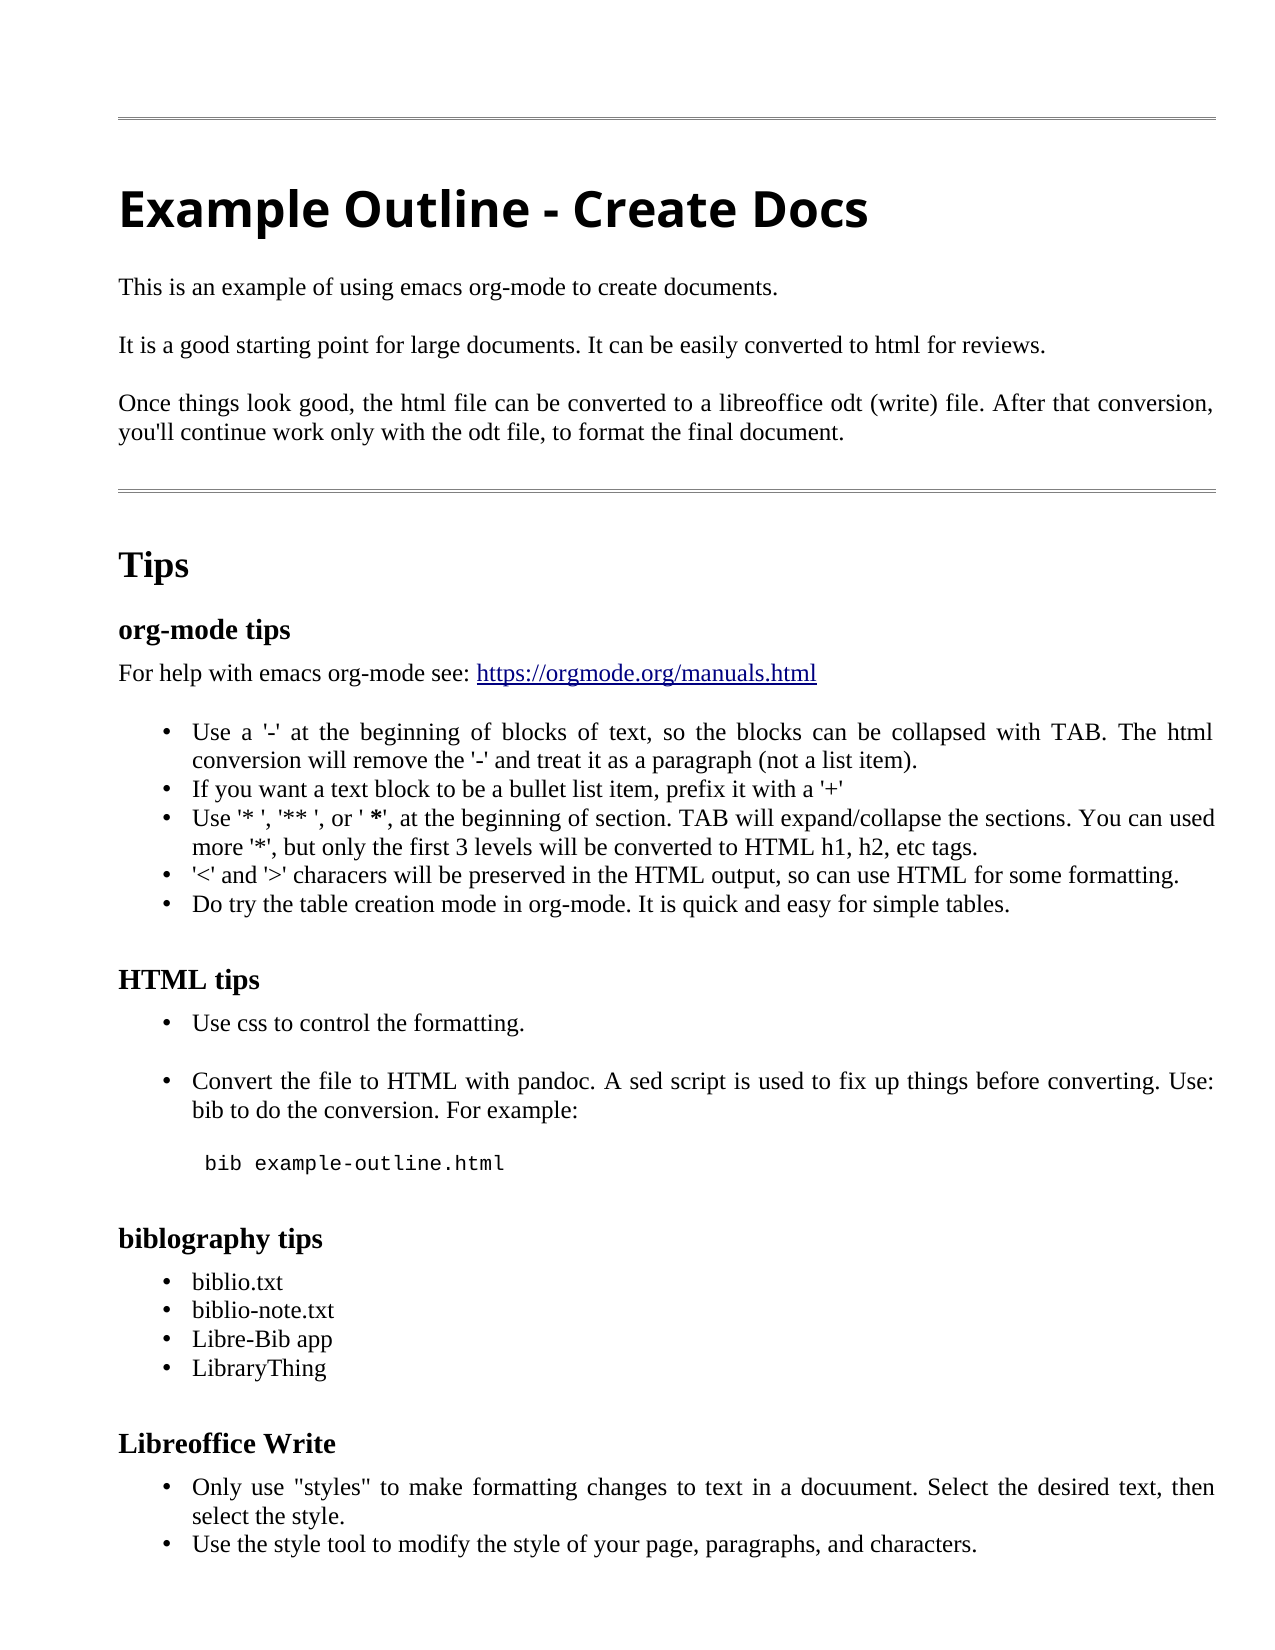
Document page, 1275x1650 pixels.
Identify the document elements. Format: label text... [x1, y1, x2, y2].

text This is an example of using emacs org-mode to create documents. [118, 272, 1216, 300]
list Use '* ', '** ', or ' *', at the beginning of section. TAB will expand/collapse the sections. You can used more '*', but only the first 3 levels will be converted to HTML h1, h2, etc tags. [162, 803, 1216, 860]
list Libre-Bib app [162, 1324, 1216, 1353]
text Once things look good, the html file can be converted to a libreoffice odt (write) file. After that conversion, you'll continue work only with the odt file, to format the final document. [118, 388, 1216, 446]
subtitle HTML tips [118, 962, 1216, 995]
list Use a '-' at the beginning of blocks of text, so the blocks can be collapsed with TAB. The html conversion will remove the '-' and treat it as a paragraph (not a list item). [162, 717, 1216, 774]
list Do try the table creation mode in org-mode. It is quick and easy for simple tables. [162, 889, 1216, 918]
text It is a good starting point for large documents. It can be easily converted to html for reviews. [118, 330, 1216, 359]
subtitle Example Outline - Create Docs [118, 174, 1216, 242]
list Only use "styles" to make formatting changes to text in a docuument. Select the desired text, then select the style. [162, 1472, 1216, 1529]
text For help with emacs org-mode see: https://orgmode.org/manuals.html [118, 658, 1216, 687]
list biblio.txt [162, 1267, 1216, 1296]
list Use the style tool to modify the style of your page, paragraphs, and characters. [162, 1529, 1216, 1558]
list If you want a text block to be a bullet list item, prefix it with a '+' [162, 774, 1216, 803]
list Convert the file to HTML with pandoc. A sed script is used to fix up things before converting. Use: bib to do the conversion. For example: [162, 1066, 1216, 1124]
list biblio-note.txt [162, 1296, 1216, 1324]
list LibraryThing [162, 1353, 1216, 1382]
subtitle org-mode tips [118, 612, 1216, 646]
list '<' and '>' characers will be preserved in the HTML output, so can use HTML for some formatting. [162, 860, 1216, 889]
list Use css to control the formatting. [162, 1008, 1216, 1037]
subtitle Libreoffice Write [118, 1426, 1216, 1459]
subtitle Tips [118, 542, 1216, 585]
subtitle biblography tips [118, 1221, 1216, 1254]
list bib example-outline.html [162, 1153, 1216, 1177]
